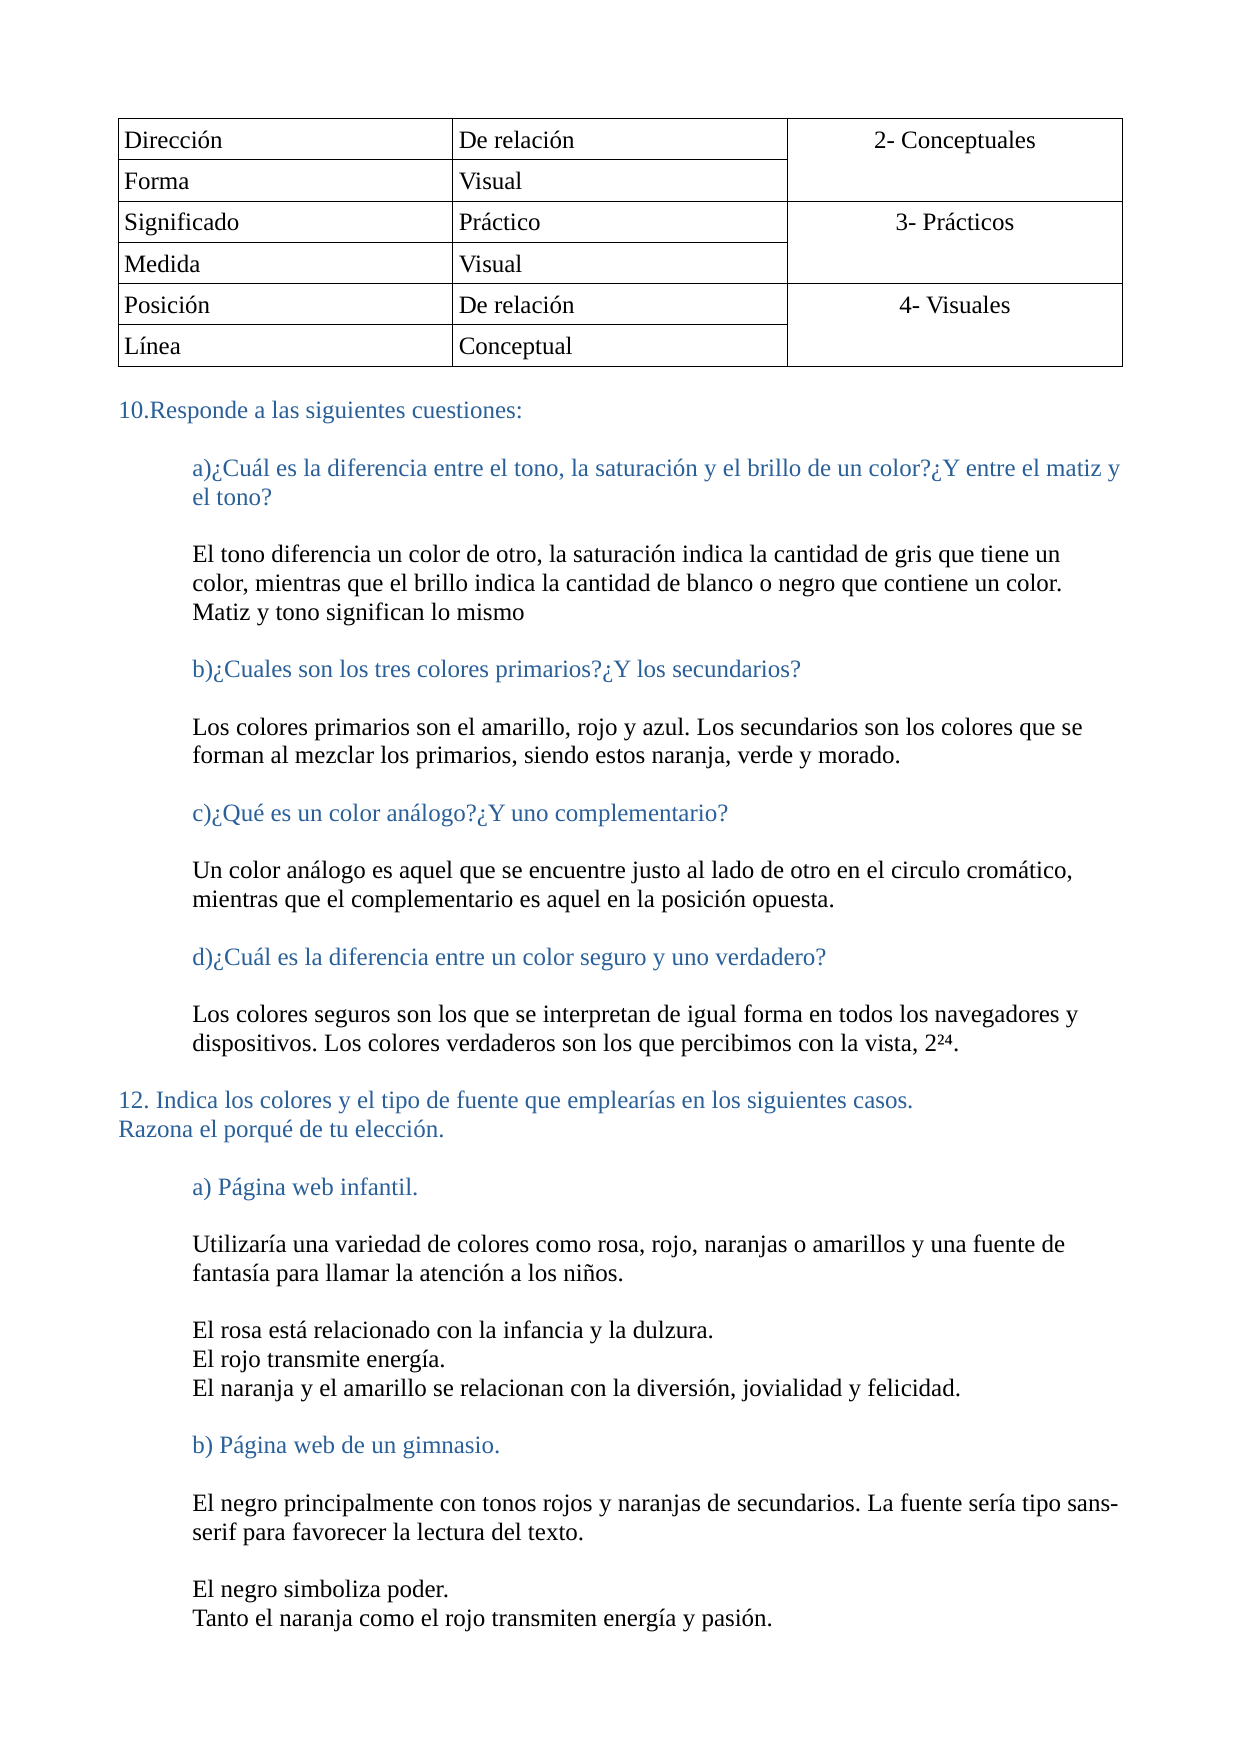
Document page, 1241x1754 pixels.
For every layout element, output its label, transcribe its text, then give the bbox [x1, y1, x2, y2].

text b)¿Cuales son los tres colores primarios?¿Y los secundarios? [192, 654, 1122, 683]
table_cell 4- Visuales [788, 284, 1122, 366]
table_cell De relación [453, 284, 787, 324]
text 10.Responde a las siguientes cuestiones: [118, 395, 1122, 424]
text b) Página web de un gimnasio. [192, 1430, 1122, 1459]
table_cell Significado [119, 202, 452, 242]
text El naranja y el amarillo se relacionan con la diversión, jovialidad y felicidad. [192, 1373, 1122, 1402]
table_cell Dirección [119, 119, 452, 159]
text Matiz y tono significan lo mismo [118, 597, 1122, 625]
text El negro simboliza poder. [192, 1574, 1122, 1603]
text Utilizaría una variedad de colores como rosa, rojo, naranjas o amarillos y una fuente de fantasía para llamar la atención a los niños. [192, 1229, 1122, 1287]
table_cell 3- Prácticos [788, 202, 1122, 283]
text El negro principalmente con tonos rojos y naranjas de secundarios. La fuente sería tipo sans-serif para favorecer la lectura del texto. [192, 1488, 1122, 1545]
text Tanto el naranja como el rojo transmiten energía y pasión. [192, 1603, 1122, 1632]
table_cell Medida [119, 243, 452, 283]
text El rojo transmite energía. [192, 1344, 1122, 1373]
table_cell Línea [119, 325, 452, 366]
text c)¿Qué es un color análogo?¿Y uno complementario? [192, 798, 1122, 827]
text d)¿Cuál es la diferencia entre un color seguro y uno verdadero? [192, 942, 1122, 970]
text Razona el porqué de tu elección. [118, 1114, 1122, 1143]
table_cell Conceptual [453, 325, 787, 366]
text Los colores primarios son el amarillo, rojo y azul. Los secundarios son los colores que se forman al mezclar los primarios, siendo estos naranja, verde y morado. [192, 712, 1122, 769]
text a) Página web infantil. [192, 1172, 1122, 1200]
table_cell 2- Conceptuales [788, 119, 1122, 201]
text Un color análogo es aquel que se encuentre justo al lado de otro en el circulo cromático, mientras que el complementario es aquel en la posición opuesta. [192, 855, 1122, 913]
table_cell Forma [119, 160, 452, 201]
table_cell Posición [119, 284, 452, 324]
text Los colores seguros son los que se interpretan de igual forma en todos los navegadores y dispositivos. Los colores verdaderos son los que percibimos con la vista, 2²⁴. [192, 999, 1122, 1057]
table_cell Práctico [453, 202, 787, 242]
text a)¿Cuál es la diferencia entre el tono, la saturación y el brillo de un color?¿Y entre el matiz y el tono? [192, 453, 1122, 510]
text El rosa está relacionado con la infancia y la dulzura. [192, 1315, 1122, 1344]
table_cell Visual [453, 160, 787, 201]
table_cell De relación [453, 119, 787, 159]
text El tono diferencia un color de otro, la saturación indica la cantidad de gris que tiene un color, mientras que el brillo indica la cantidad de blanco o negro que contiene un color. [192, 539, 1122, 597]
table_cell Visual [453, 243, 787, 283]
text 12. Indica los colores y el tipo de fuente que emplearías en los siguientes casos. [118, 1085, 1122, 1114]
